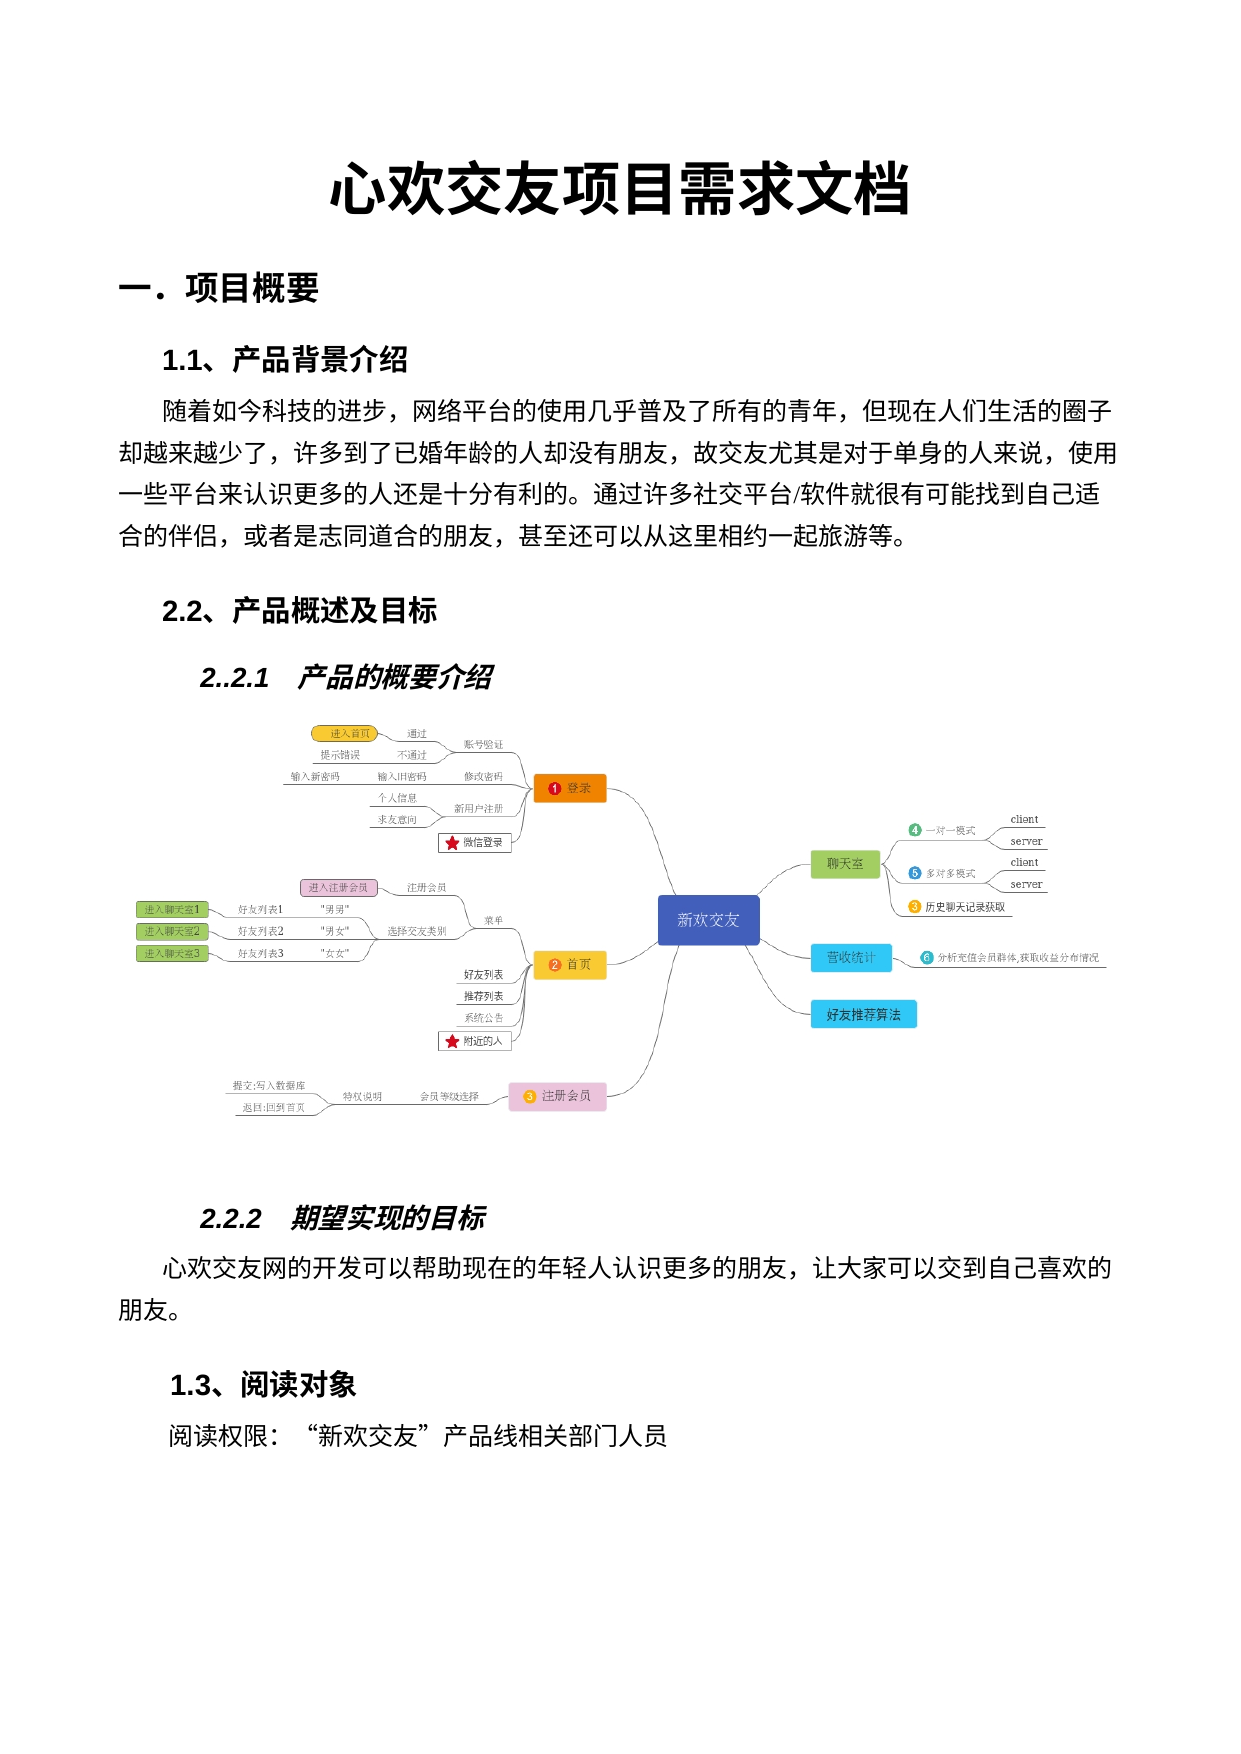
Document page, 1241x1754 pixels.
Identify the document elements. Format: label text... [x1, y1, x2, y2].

subtitle 2.2、产品概述及目标 [118, 587, 1122, 630]
text 随着如今科技的进步，网络平台的使用几乎普及了所有的青年，但现在人们生活的圈子却越来越少了，许多到了已婚年龄的人却没有朋友，故交友尤其是对于单身的人来说，使用一些平台来认识更多的人还是十分有利的。通过许多社交平台/软件就很有可能找到自己适合的伴侣，或者是志同道合的朋友，甚至还可以从这里相约一起旅游等。 [118, 392, 1122, 553]
subtitle 2.2.2 期望实现的目标 [118, 1196, 1122, 1236]
picture [118, 707, 1123, 1132]
subtitle 1.3、阅读对象 [118, 1361, 1122, 1403]
text 心欢交友网的开发可以帮助现在的年轻人认识更多的朋友，让大家可以交到自己喜欢的朋友。 [118, 1248, 1122, 1326]
subtitle 一．项目概要 [118, 261, 1122, 309]
title 心欢交友项目需求文档 [118, 143, 1122, 228]
subtitle 2..2.1 产品的概要介绍 [118, 655, 1122, 695]
text 阅读权限：“新欢交友”产品线相关部门人员 [118, 1416, 1122, 1452]
subtitle 1.1、产品背景介绍 [118, 337, 1122, 379]
